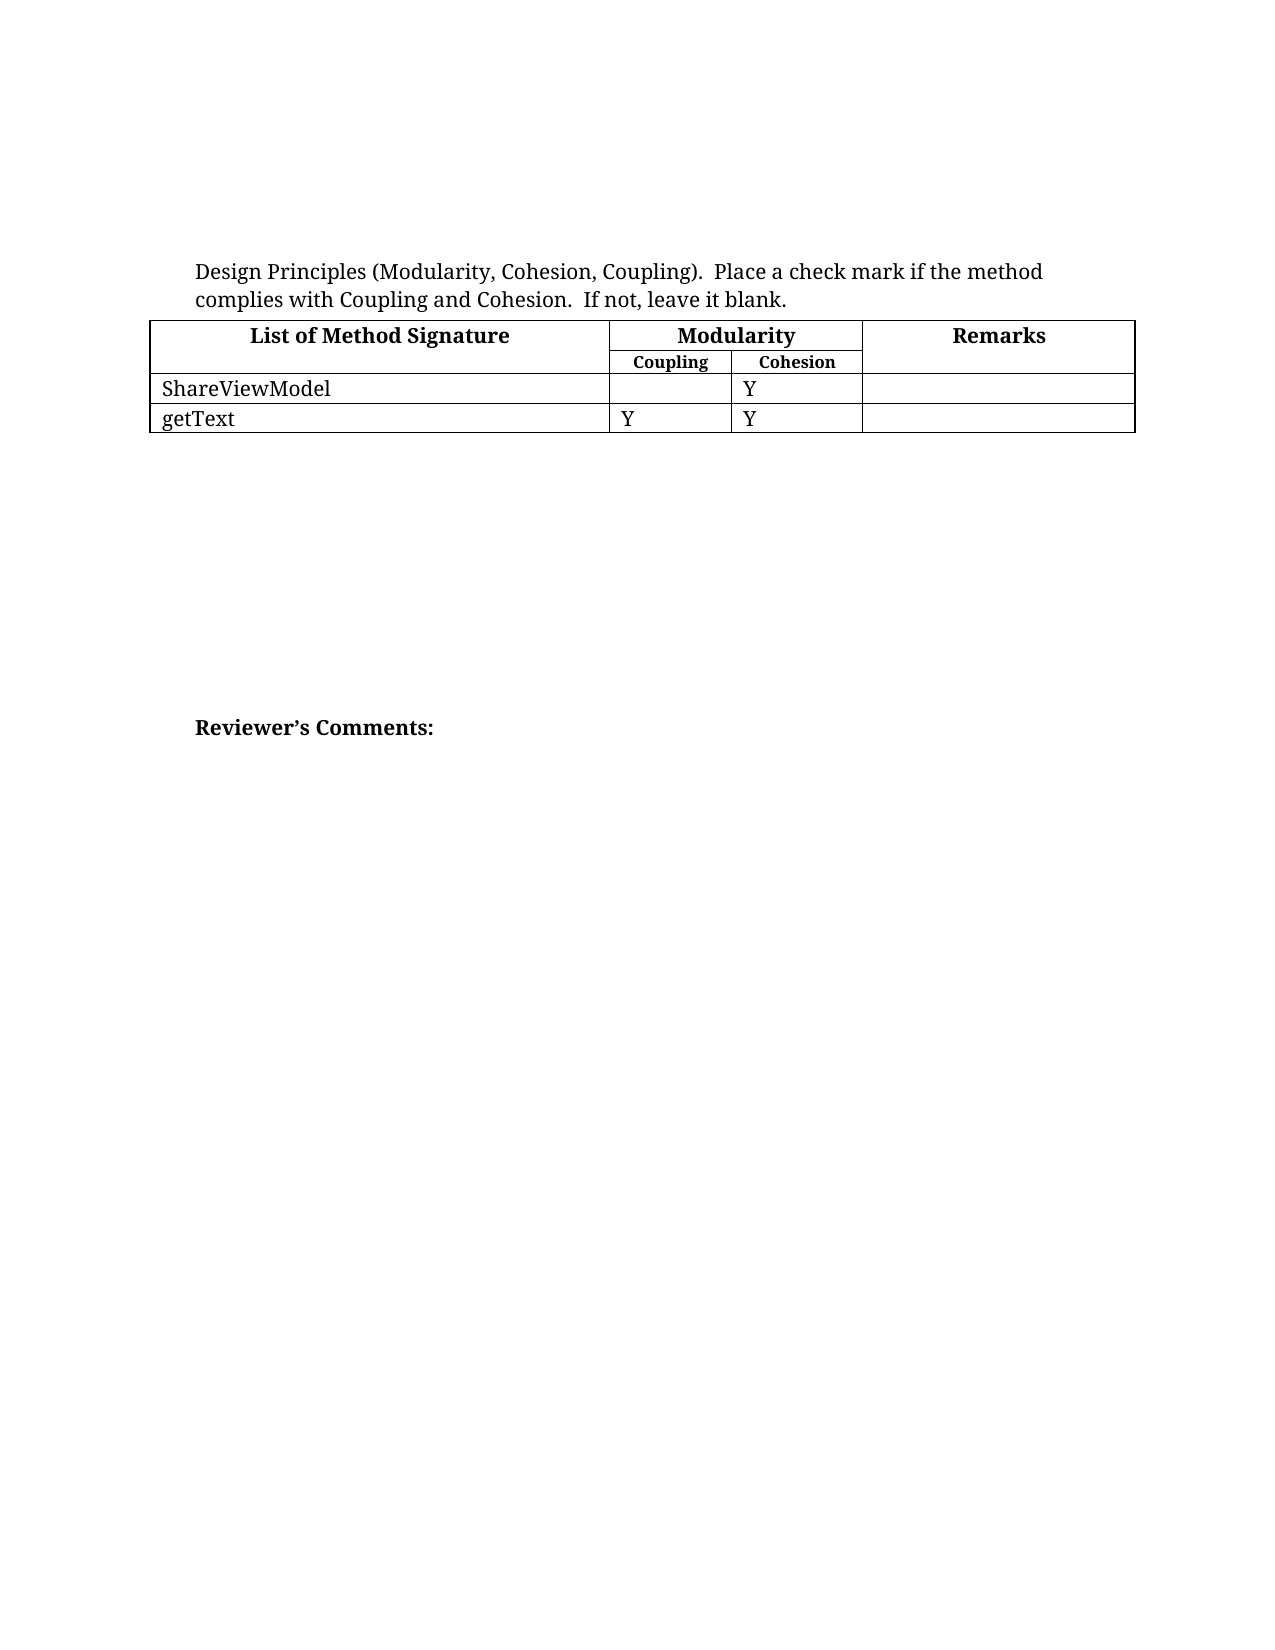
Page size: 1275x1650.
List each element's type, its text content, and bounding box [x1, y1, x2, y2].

table_cell getText [151, 404, 609, 432]
table_header Remarks [863, 321, 1134, 373]
table_header Modularity [610, 321, 862, 349]
table_cell [863, 404, 1134, 432]
table_cell Cohesion [732, 351, 862, 373]
table_cell Y [732, 404, 862, 432]
table_cell [610, 374, 731, 403]
table_cell Y [732, 374, 862, 403]
table_cell Y [610, 404, 731, 432]
table_cell Coupling [610, 351, 731, 373]
table_cell [863, 374, 1134, 403]
subtitle Design Principles (Modularity, Cohesion, Coupling). Place a check mark if the method complies with Coupling and Cohesion. If not, leave it blank. [150, 257, 1125, 314]
subtitle Reviewer’s Comments: [150, 713, 1125, 770]
table_cell ShareViewModel [151, 374, 609, 403]
table_header List of Method Signature [151, 321, 609, 373]
